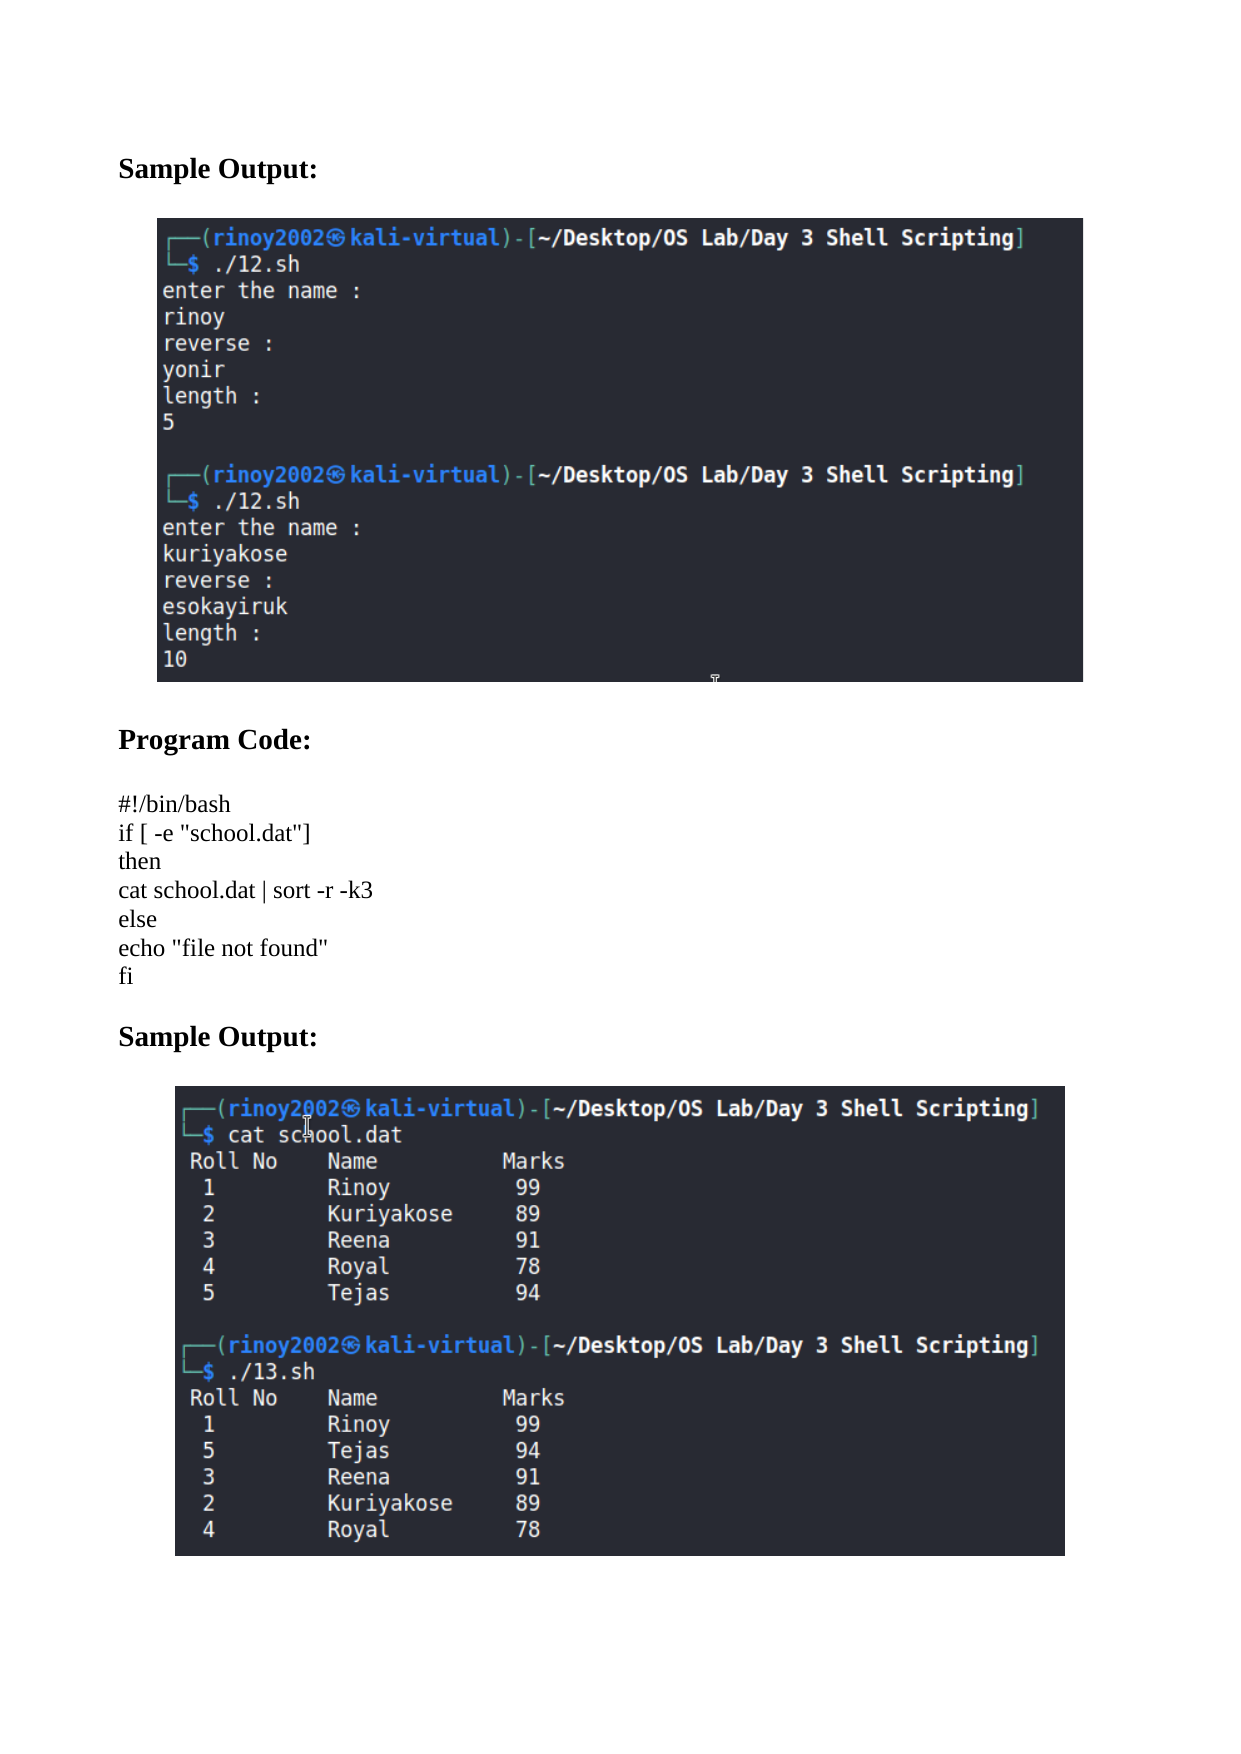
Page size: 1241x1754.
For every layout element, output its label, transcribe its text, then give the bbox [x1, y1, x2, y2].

text Sample Output: [118, 1019, 1122, 1052]
text echo "file not found" [118, 933, 1122, 961]
text cat school.dat | sort -r -k3 [118, 875, 1122, 904]
text if [ -e "school.dat"] [118, 818, 1122, 846]
text #!/bin/bash [118, 789, 1122, 818]
text else [118, 904, 1122, 933]
text Sample Output: [118, 152, 1122, 185]
text then [118, 846, 1122, 875]
text Program Code: [118, 722, 1122, 755]
picture [175, 1086, 1065, 1556]
picture [157, 218, 1084, 682]
text fi [118, 961, 1122, 990]
